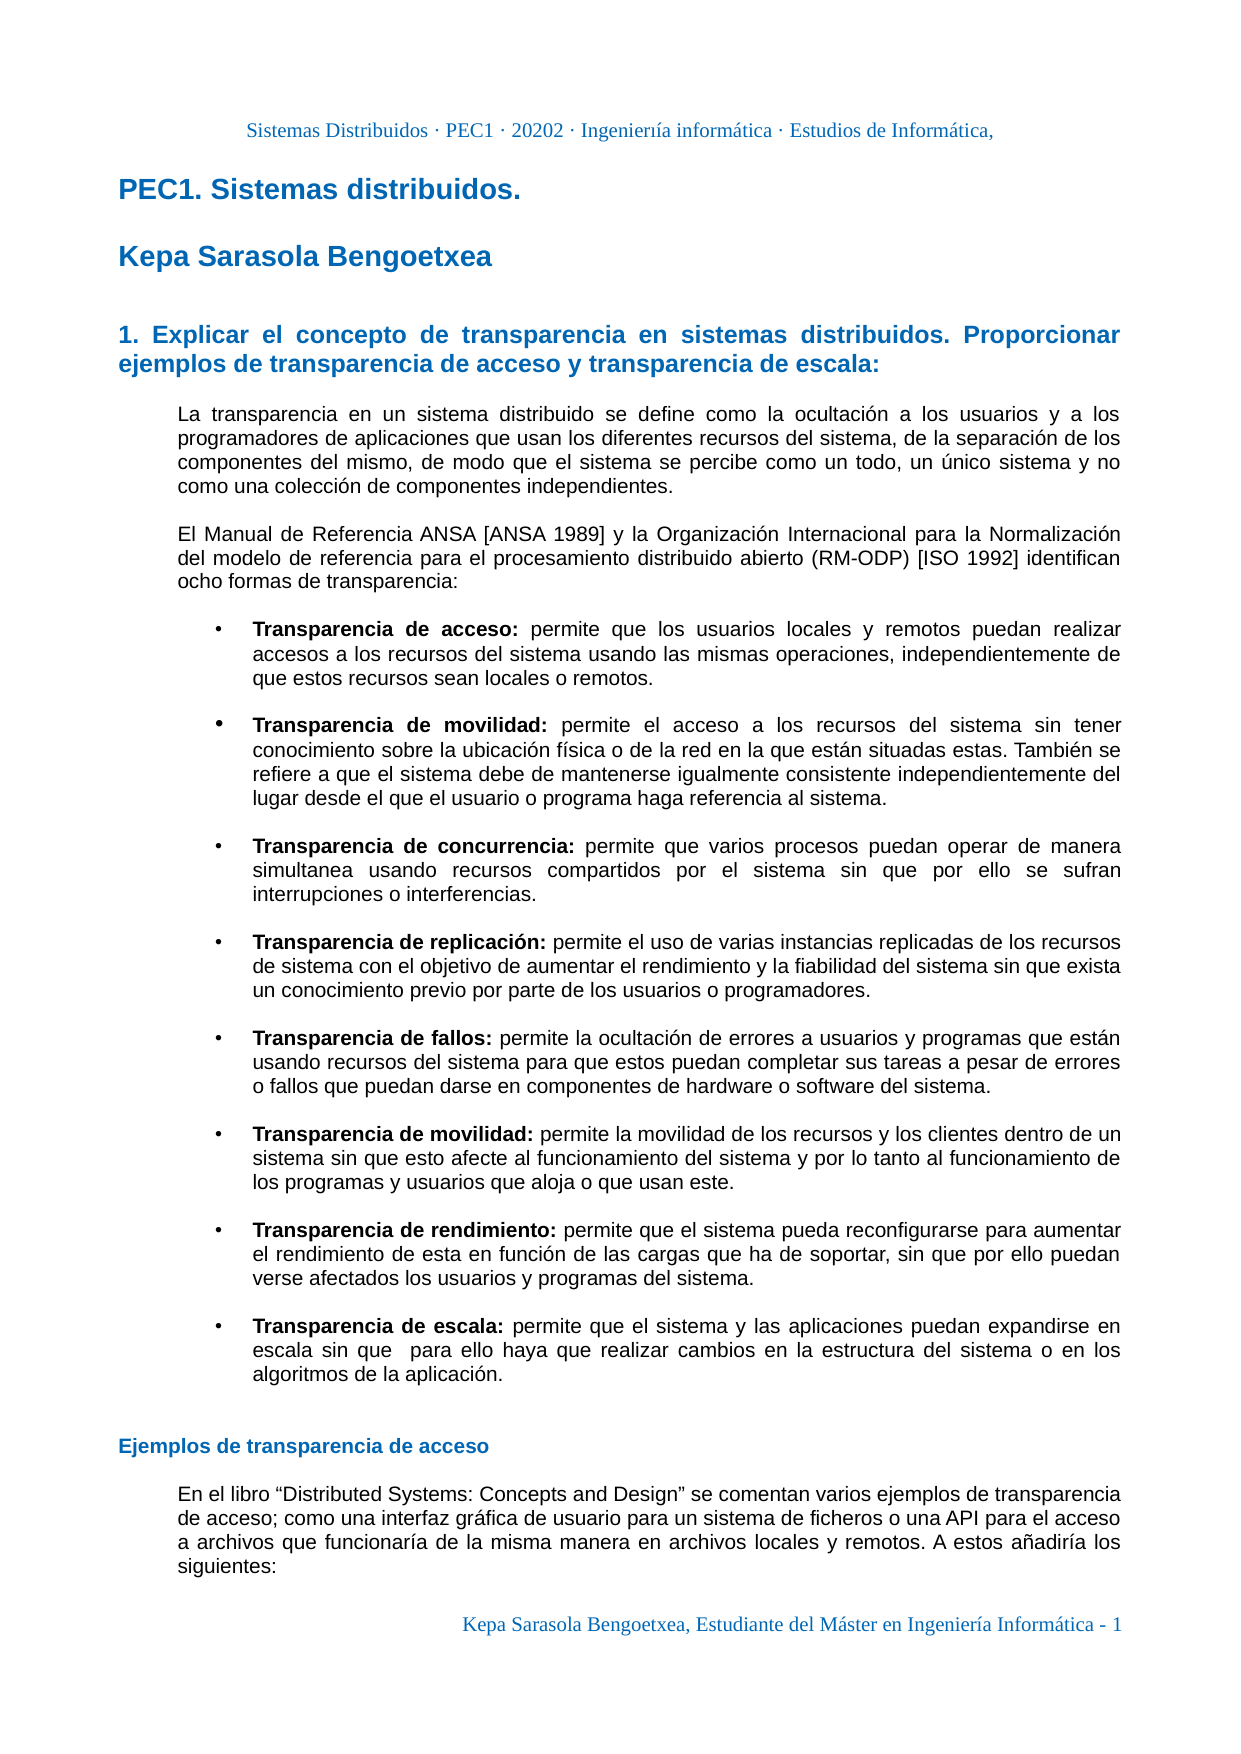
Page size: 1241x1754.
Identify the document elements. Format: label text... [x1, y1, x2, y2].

list Transparencia de rendimiento: permite que el sistema pueda reconfigurarse para aumentar el rendimiento de esta en función de las cargas que ha de soportar, sin que por ello puedan verse afectados los usuarios y programas del sistema. [215, 1218, 1122, 1290]
text En el libro “Distributed Systems: Concepts and Design” se comentan varios ejemplos de transparencia de acceso; como una interfaz gráfica de usuario para un sistema de ficheros o una API para el acceso a archivos que funcionaría de la misma manera en archivos locales y remotos. A estos añadiría los siguientes: [177, 1482, 1122, 1577]
text El Manual de Referencia ANSA [ANSA 1989] y la Organización Internacional para la Normalización del modelo de referencia para el procesamiento distribuido abierto (RM-ODP) [ISO 1992] identifican ocho formas de transparencia: [177, 521, 1122, 593]
list Transparencia de movilidad: permite el acceso a los recursos del sistema sin tener conocimiento sobre la ubicación física o de la red en la que están situadas estas. También se refiere a que el sistema debe de mantenerse igualmente consistente independientemente del lugar desde el que el usuario o programa haga referencia al sistema. [215, 713, 1122, 810]
text 1. Explicar el concepto de transparencia en sistemas distribuidos. Proporcionar ejemplos de transparencia de acceso y transparencia de escala: [118, 320, 1122, 378]
text La transparencia en un sistema distribuido se define como la ocultación a los usuarios y a los programadores de aplicaciones que usan los diferentes recursos del sistema, de la separación de los componentes del mismo, de modo que el sistema se percibe como un todo, un único sistema y no como una colección de componentes independientes. [177, 402, 1122, 497]
list Transparencia de escala: permite que el sistema y las aplicaciones puedan expandirse en escala sin que para ello haya que realizar cambios en la estructura del sistema o en los algoritmos de la aplicación. [215, 1314, 1122, 1386]
list Transparencia de movilidad: permite la movilidad de los recursos y los clientes dentro de un sistema sin que esto afecte al funcionamiento del sistema y por lo tanto al funcionamiento de los programas y usuarios que aloja o que usan este. [215, 1122, 1122, 1194]
list Transparencia de fallos: permite la ocultación de errores a usuarios y programas que están usando recursos del sistema para que estos puedan completar sus tareas a pesar de errores o fallos que puedan darse en componentes de hardware o software del sistema. [215, 1026, 1122, 1098]
text Ejemplos de transparencia de acceso [118, 1434, 1122, 1458]
list Transparencia de concurrencia: permite que varios procesos puedan operar de manera simultanea usando recursos compartidos por el sistema sin que por ello se sufran interrupciones o interferencias. [215, 834, 1122, 906]
text PEC1. Sistemas distribuidos. [118, 172, 1122, 205]
list Transparencia de acceso: permite que los usuarios locales y remotos puedan realizar accesos a los recursos del sistema usando las mismas operaciones, independientemente de que estos recursos sean locales o remotos. [215, 617, 1122, 689]
list Transparencia de replicación: permite el uso de varias instancias replicadas de los recursos de sistema con el objetivo de aumentar el rendimiento y la fiabilidad del sistema sin que exista un conocimiento previo por parte de los usuarios o programadores. [215, 930, 1122, 1002]
text Kepa Sarasola Bengoetxea [118, 239, 1122, 272]
